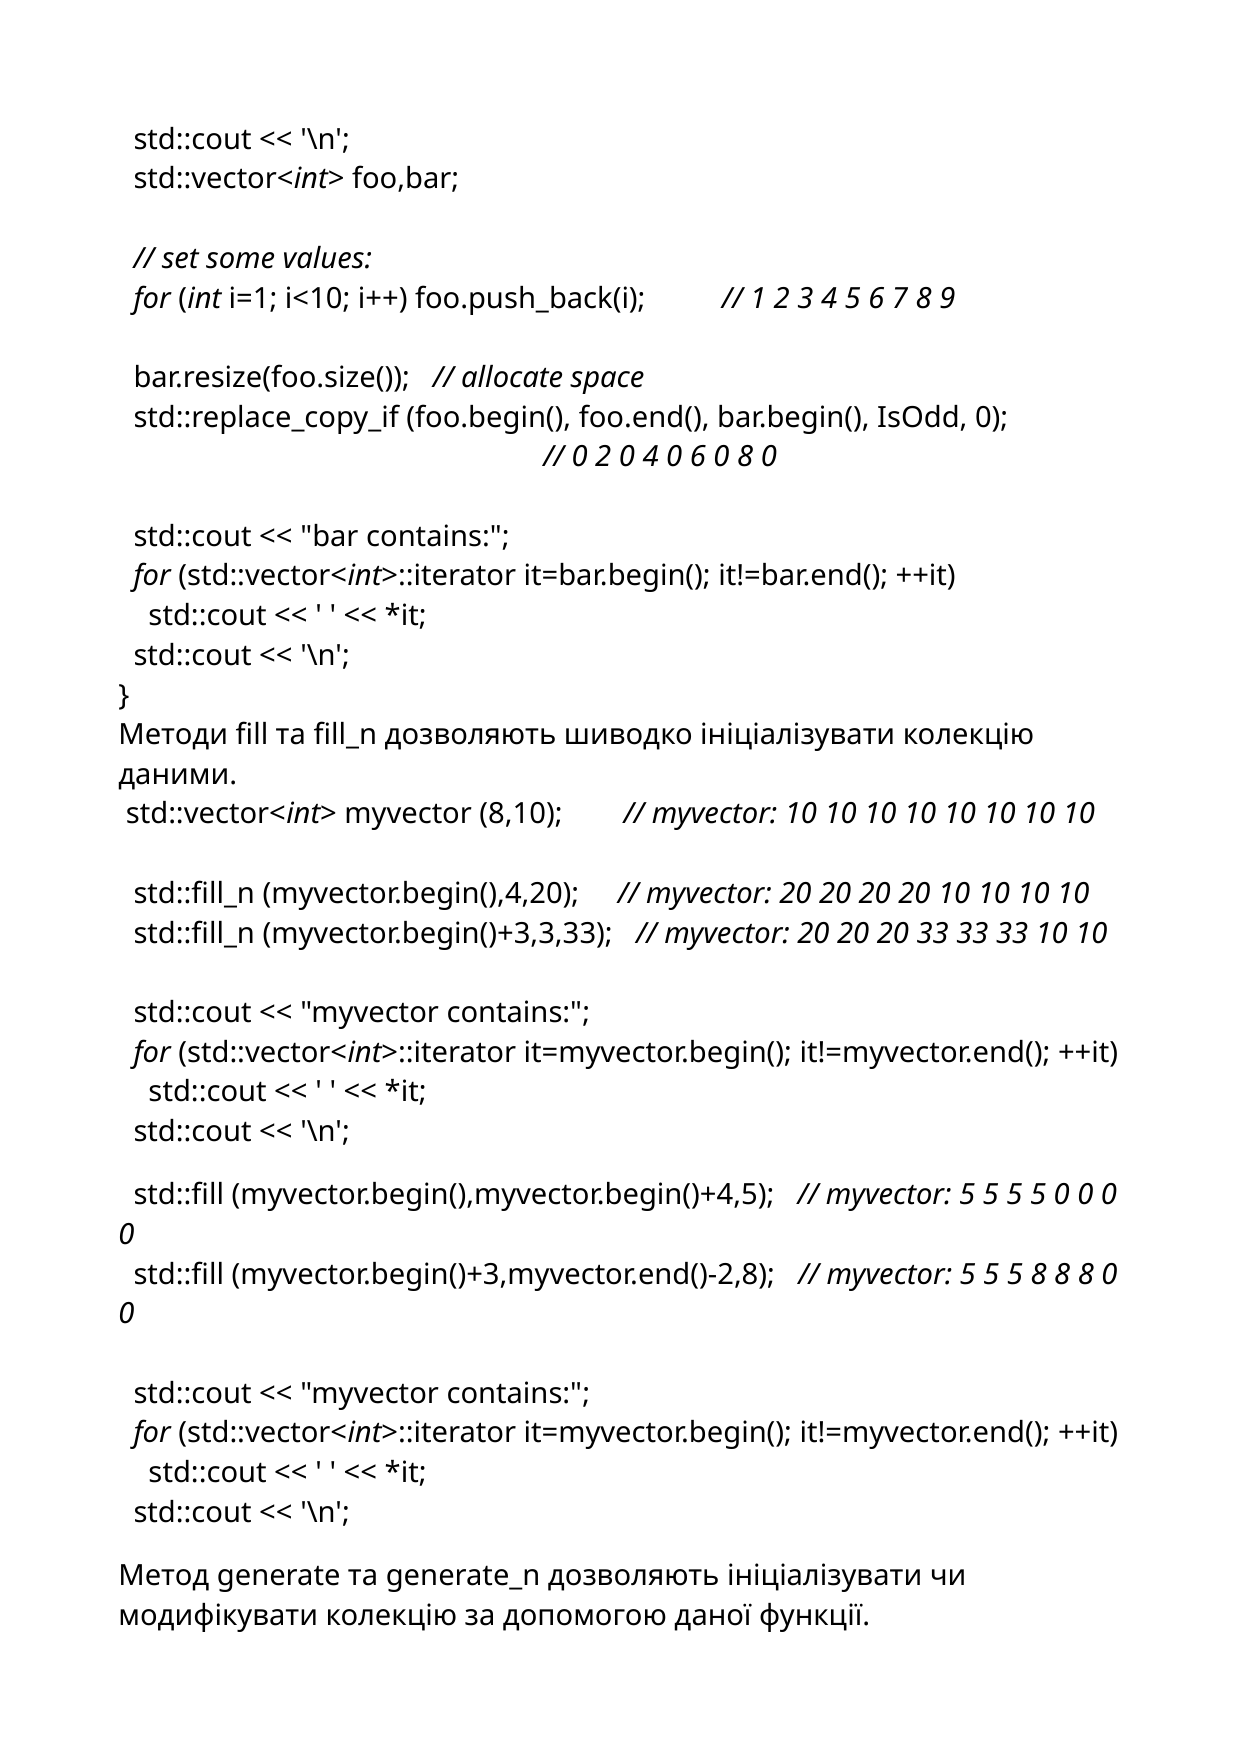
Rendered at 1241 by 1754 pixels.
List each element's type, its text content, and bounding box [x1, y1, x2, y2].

text for (std::vector<int>::iterator it=myvector.begin(); it!=myvector.end(); ++it) [118, 1412, 1122, 1451]
text std::vector<int> foo,bar; [118, 158, 1122, 197]
text std::cout << ' ' << *it; [118, 1071, 1122, 1110]
text std::fill_n (myvector.begin()+3,3,33); // myvector: 20 20 20 33 33 33 10 10 [118, 912, 1122, 952]
text std::cout << "myvector contains:"; [118, 991, 1122, 1031]
text for (int i=1; i<10; i++) foo.push_back(i); // 1 2 3 4 5 6 7 8 9 [118, 277, 1122, 317]
text bar.resize(foo.size()); // allocate space [118, 356, 1122, 396]
text std::cout << ' ' << *it; [118, 594, 1122, 634]
text for (std::vector<int>::iterator it=bar.begin(); it!=bar.end(); ++it) [118, 555, 1122, 594]
text std::cout << "myvector contains:"; [118, 1372, 1122, 1412]
text // 0 2 0 4 0 6 0 8 0 [118, 436, 1122, 475]
text std::cout << '\n'; [118, 634, 1122, 674]
text std::cout << '\n'; [118, 118, 1122, 158]
text } [118, 674, 1122, 713]
text std::cout << ' ' << *it; [118, 1451, 1122, 1491]
text std::fill (myvector.begin(),myvector.begin()+4,5); // myvector: 5 5 5 5 0 0 0 0 [118, 1174, 1122, 1253]
text std::cout << '\n'; [118, 1110, 1122, 1150]
text std::replace_copy_if (foo.begin(), foo.end(), bar.begin(), IsOdd, 0); [118, 396, 1122, 436]
text std::cout << '\n'; [118, 1491, 1122, 1531]
text // set some values: [118, 237, 1122, 277]
text std::vector<int> myvector (8,10); // myvector: 10 10 10 10 10 10 10 10 [118, 793, 1122, 832]
text for (std::vector<int>::iterator it=myvector.begin(); it!=myvector.end(); ++it) [118, 1031, 1122, 1071]
text std::cout << "bar contains:"; [118, 515, 1122, 555]
text std::fill (myvector.begin()+3,myvector.end()-2,8); // myvector: 5 5 5 8 8 8 0 0 [118, 1253, 1122, 1332]
text Методи fill та fill_n дозволяють шиводко ініціалізувати колекцію даними. [118, 713, 1122, 793]
text std::fill_n (myvector.begin(),4,20); // myvector: 20 20 20 20 10 10 10 10 [118, 872, 1122, 912]
text Метод generate та generate_n дозволяють ініціалізувати чи модифікувати колекцію за допомогою даної функції. [118, 1554, 1122, 1634]
